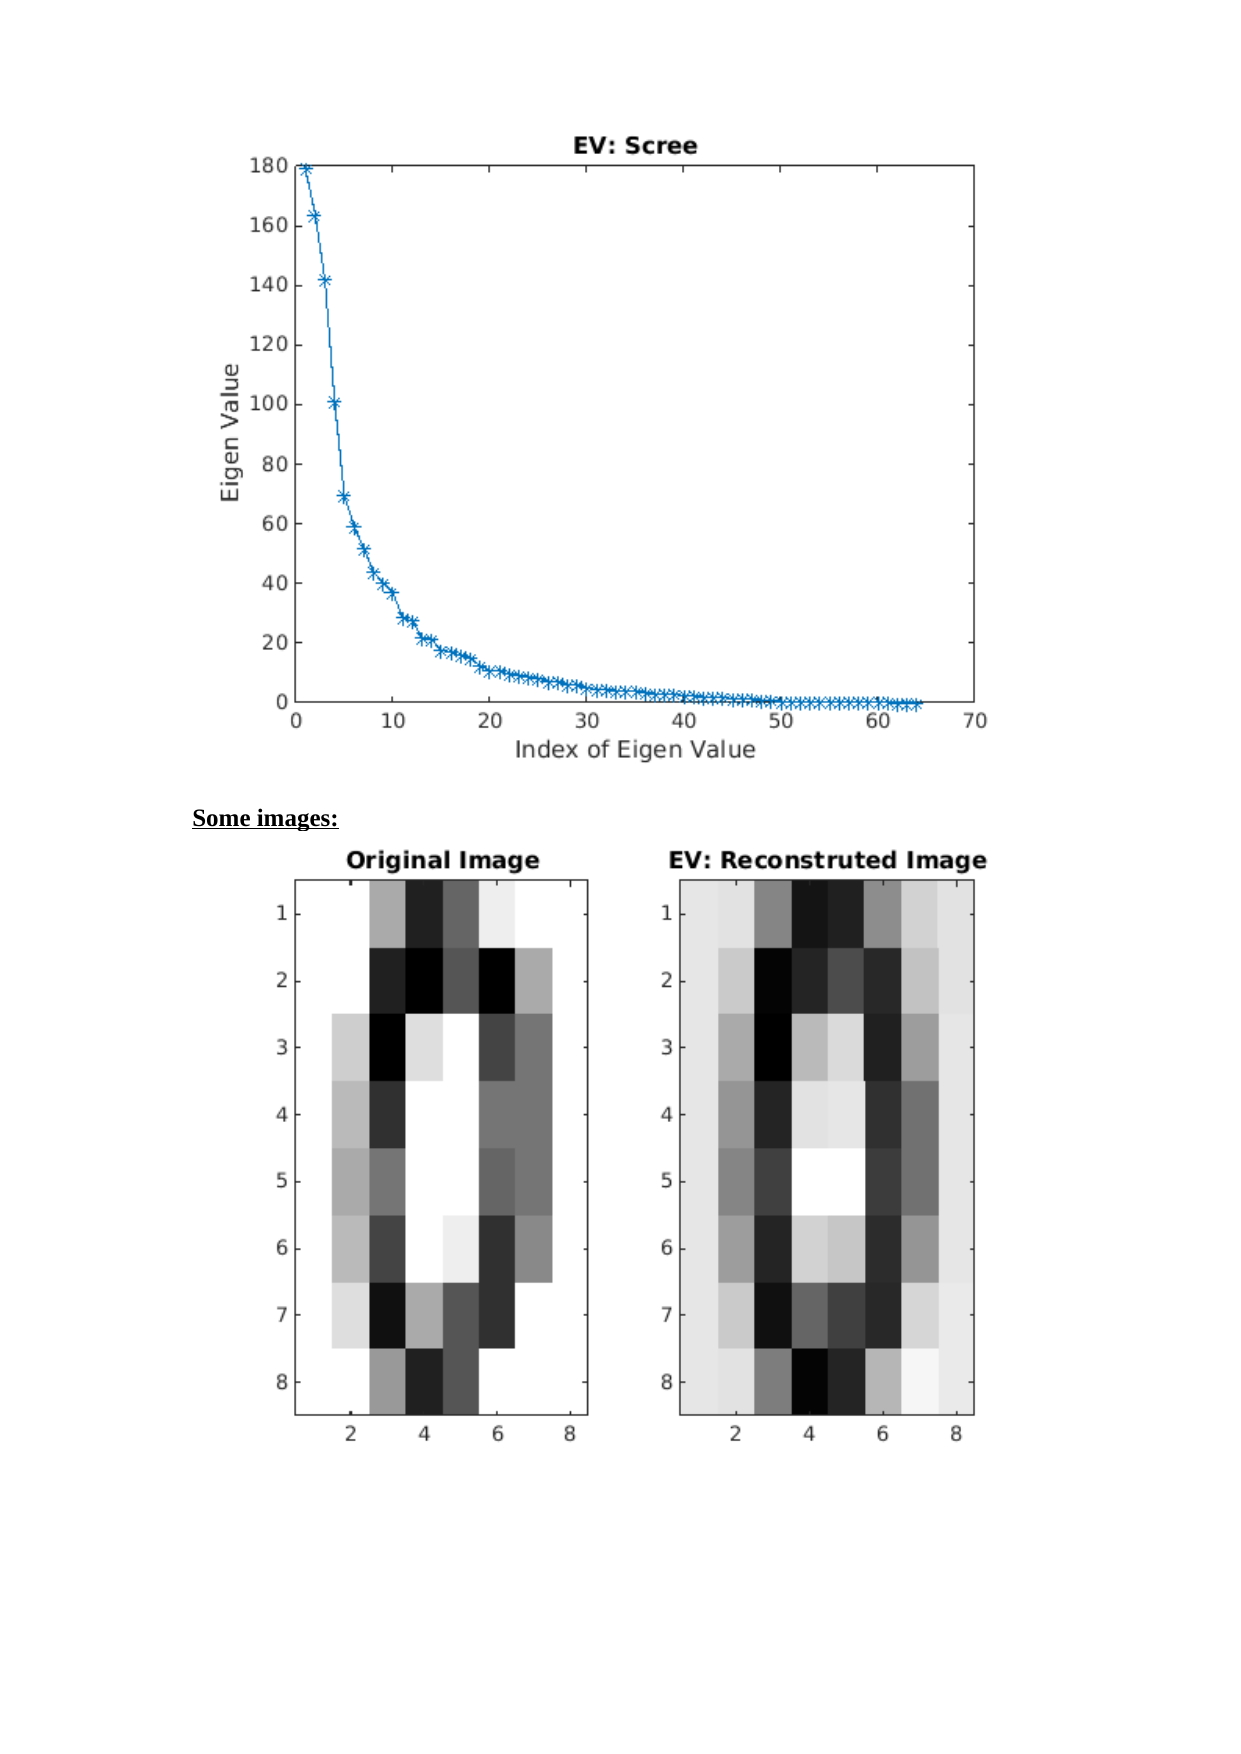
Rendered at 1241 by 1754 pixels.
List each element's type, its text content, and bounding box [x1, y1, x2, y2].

text Some images: [118, 803, 1122, 832]
picture [182, 831, 1058, 1488]
picture [182, 118, 1058, 775]
